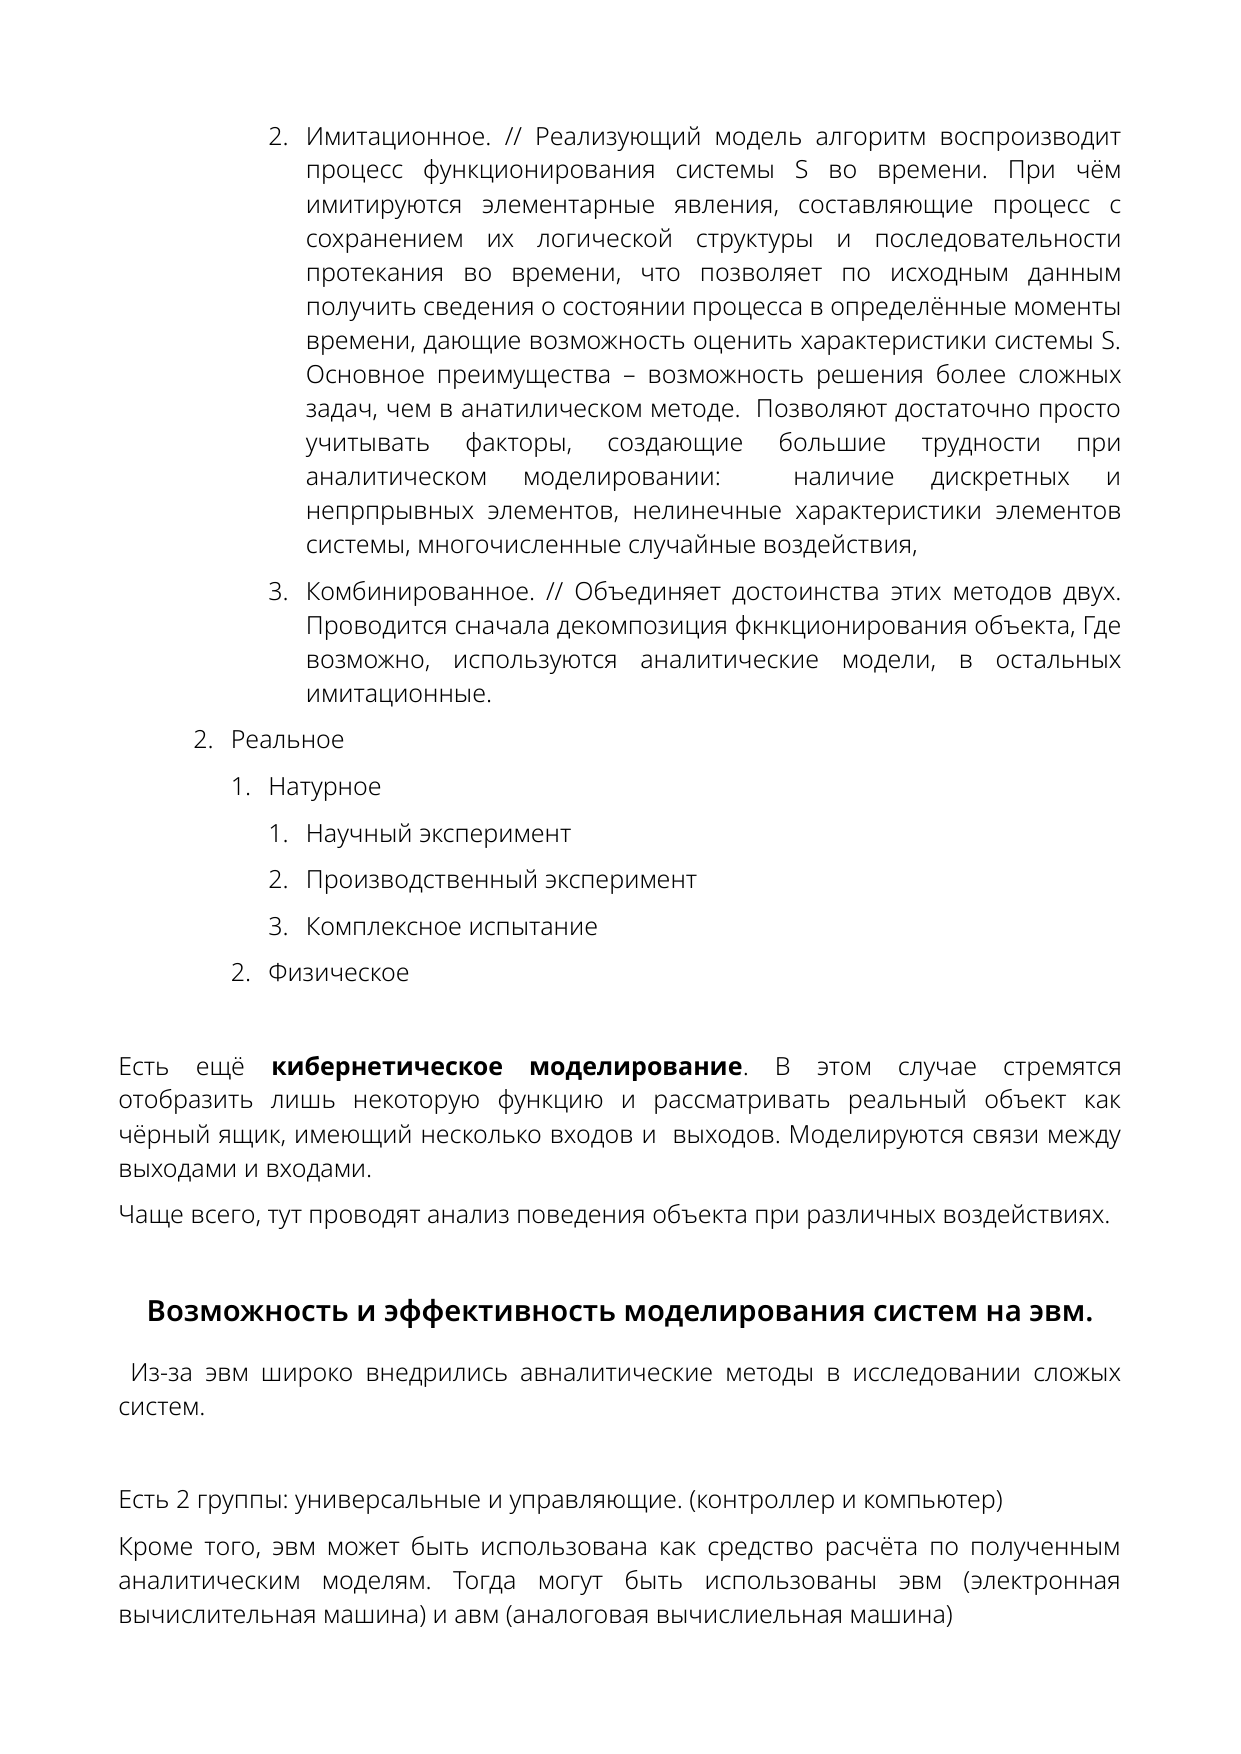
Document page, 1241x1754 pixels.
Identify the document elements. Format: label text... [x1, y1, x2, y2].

list Реальное [193, 722, 1122, 756]
list Комплексное испытание [268, 908, 1122, 942]
subtitle Возможность и эффективность моделирования систем на эвм. [118, 1290, 1122, 1330]
list Производственный эксперимент [268, 862, 1122, 896]
list Имитационное. // Реализующий модель алгоритм воспроизводит процесс функционирования системы S во времени. При чём имитируются элементарные явления, составляющие процесс с сохранением их логической структуры и последовательности протекания во времени, что позволяет по исходным данным получить сведения о состоянии процесса в определённые моменты времени, дающие возможность оценить характеристики системы S. Основное преимущества – возможность решения более сложных задач, чем в анатилическом методе. Позволяют достаточно просто учитывать факторы, создающие большие трудности при аналитическом моделировании: наличие дискретных и непрпрывных элементов, нелинечные характеристики элементов системы, многочисленные случайные воздействия, [268, 118, 1122, 561]
list Натурное [231, 769, 1122, 803]
list Физическое [231, 955, 1122, 989]
text Чаще всего, тут проводят анализ поведения объекта при различных воздействиях. [118, 1197, 1122, 1231]
text Из-за эвм широко внедрились авналитические методы в исследовании сложых систем. [118, 1355, 1122, 1423]
list Комбинированное. // Объединяет достоинства этих методов двух. Проводится сначала декомпозиция фкнкционирования объекта, Где возможно, используются аналитические модели, в остальных имитационные. [268, 573, 1122, 710]
list Научный эксперимент [268, 815, 1122, 849]
text Есть ещё кибернетическое моделирование. В этом случае стремятся отобразить лишь некоторую функцию и рассматривать реальный объект как чёрный ящик, имеющий несколько входов и выходов. Моделируются связи между выходами и входами. [118, 1048, 1122, 1184]
text Есть 2 группы: универсальные и управляющие. (контроллер и компьютер) [118, 1482, 1122, 1516]
text Кроме того, эвм может быть использована как средство расчёта по полученным аналитическим моделям. Тогда могут быть использованы эвм (электронная вычислительная машина) и авм (аналоговая вычислиельная машина) [118, 1528, 1122, 1631]
